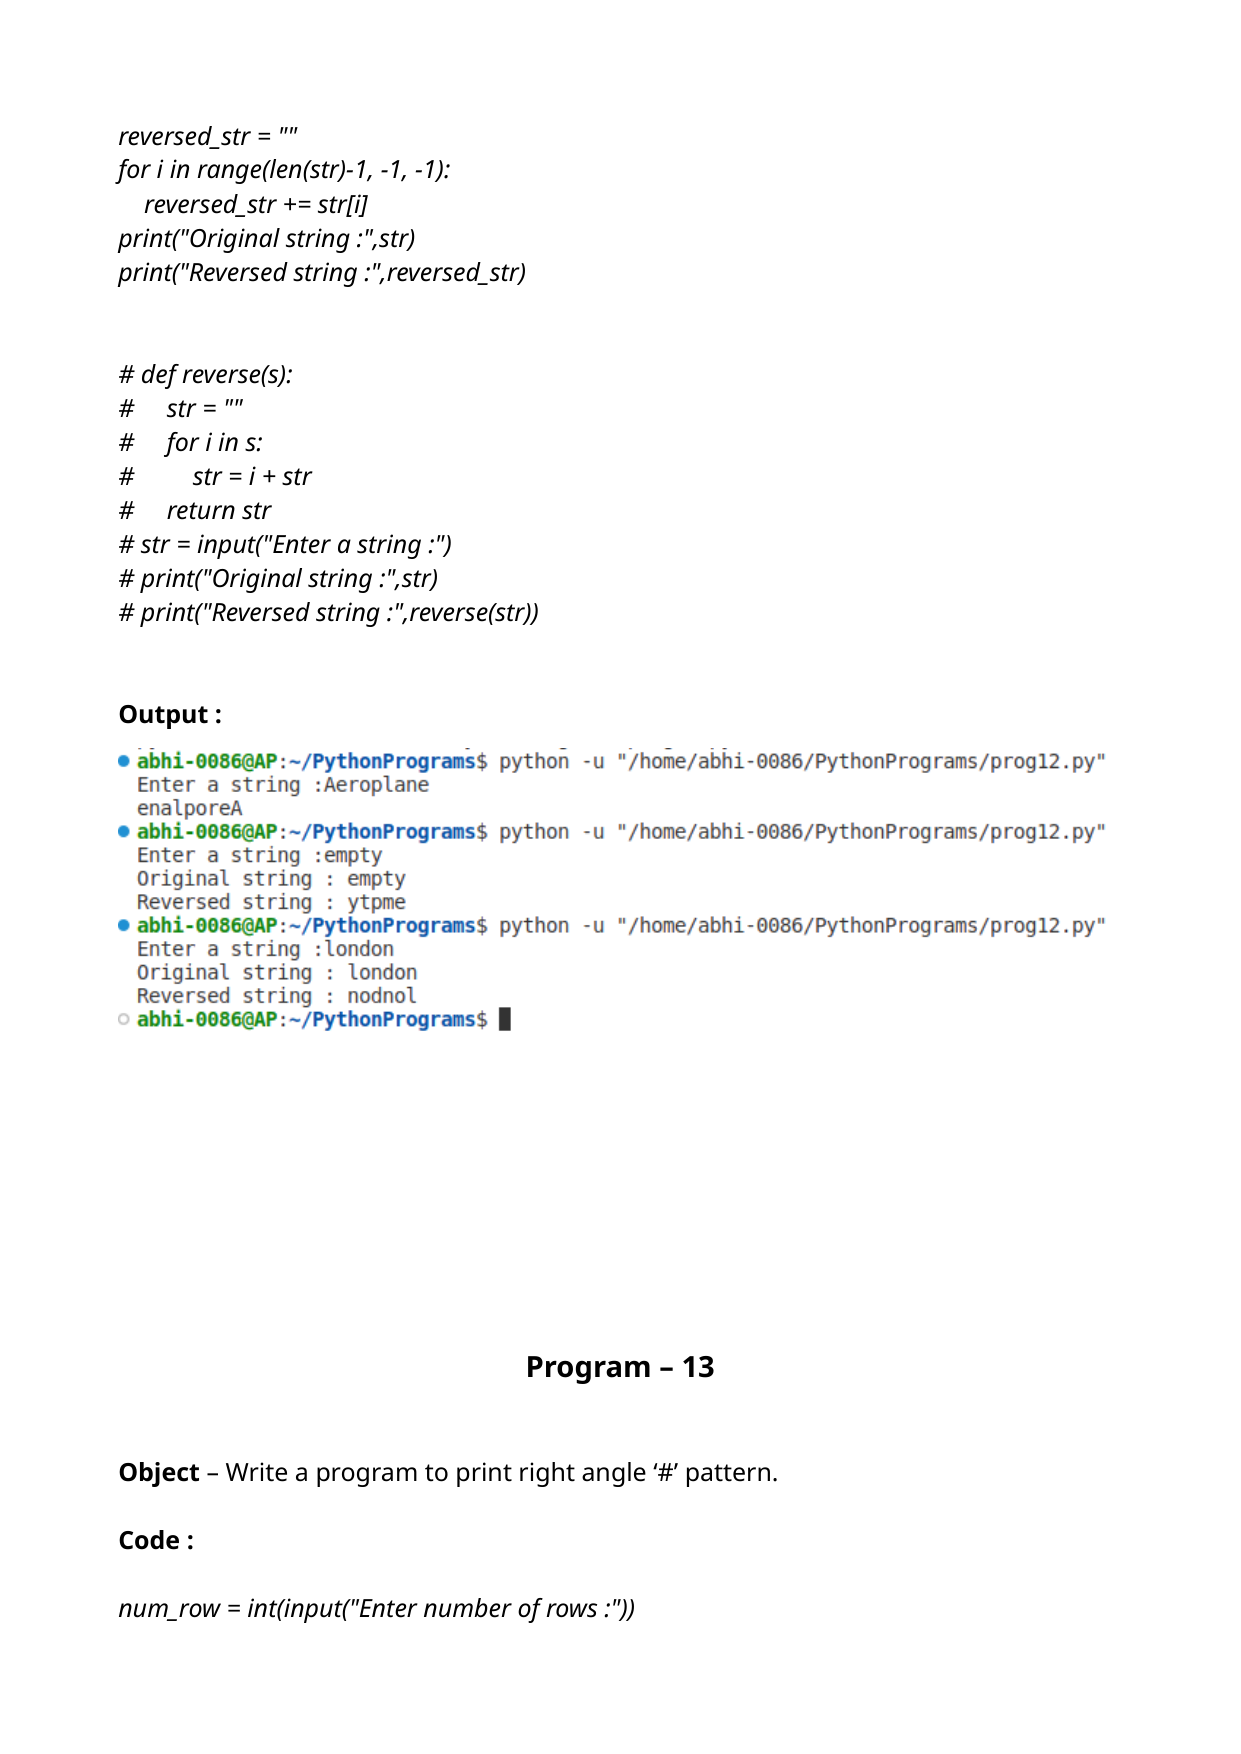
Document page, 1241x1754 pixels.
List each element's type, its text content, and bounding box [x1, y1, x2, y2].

text Output : [118, 697, 1122, 731]
text Code : [118, 1523, 1122, 1557]
text Object – Write a program to print right angle ‘#’ pattern. [118, 1454, 1122, 1488]
text # str = input("Enter a string :") [118, 527, 1122, 561]
text print("Reversed string :",reversed_str) [118, 254, 1122, 288]
text print("Original string :",str) [118, 220, 1122, 254]
text # str = "" [118, 391, 1122, 425]
text # def reverse(s): [118, 357, 1122, 391]
text reversed_str += str[i] [118, 186, 1122, 220]
text reversed_str = "" [118, 118, 1122, 152]
text for i in range(len(str)-1, -1, -1): [118, 152, 1122, 186]
text # print("Original string :",str) [118, 561, 1122, 595]
text # print("Reversed string :",reverse(str)) [118, 595, 1122, 629]
text num_row = int(input("Enter number of rows :")) [118, 1591, 1122, 1625]
text # str = i + str [118, 459, 1122, 493]
picture [118, 748, 1123, 1075]
text Program – 13 [118, 1347, 1122, 1386]
text # return str [118, 493, 1122, 527]
text # for i in s: [118, 425, 1122, 459]
